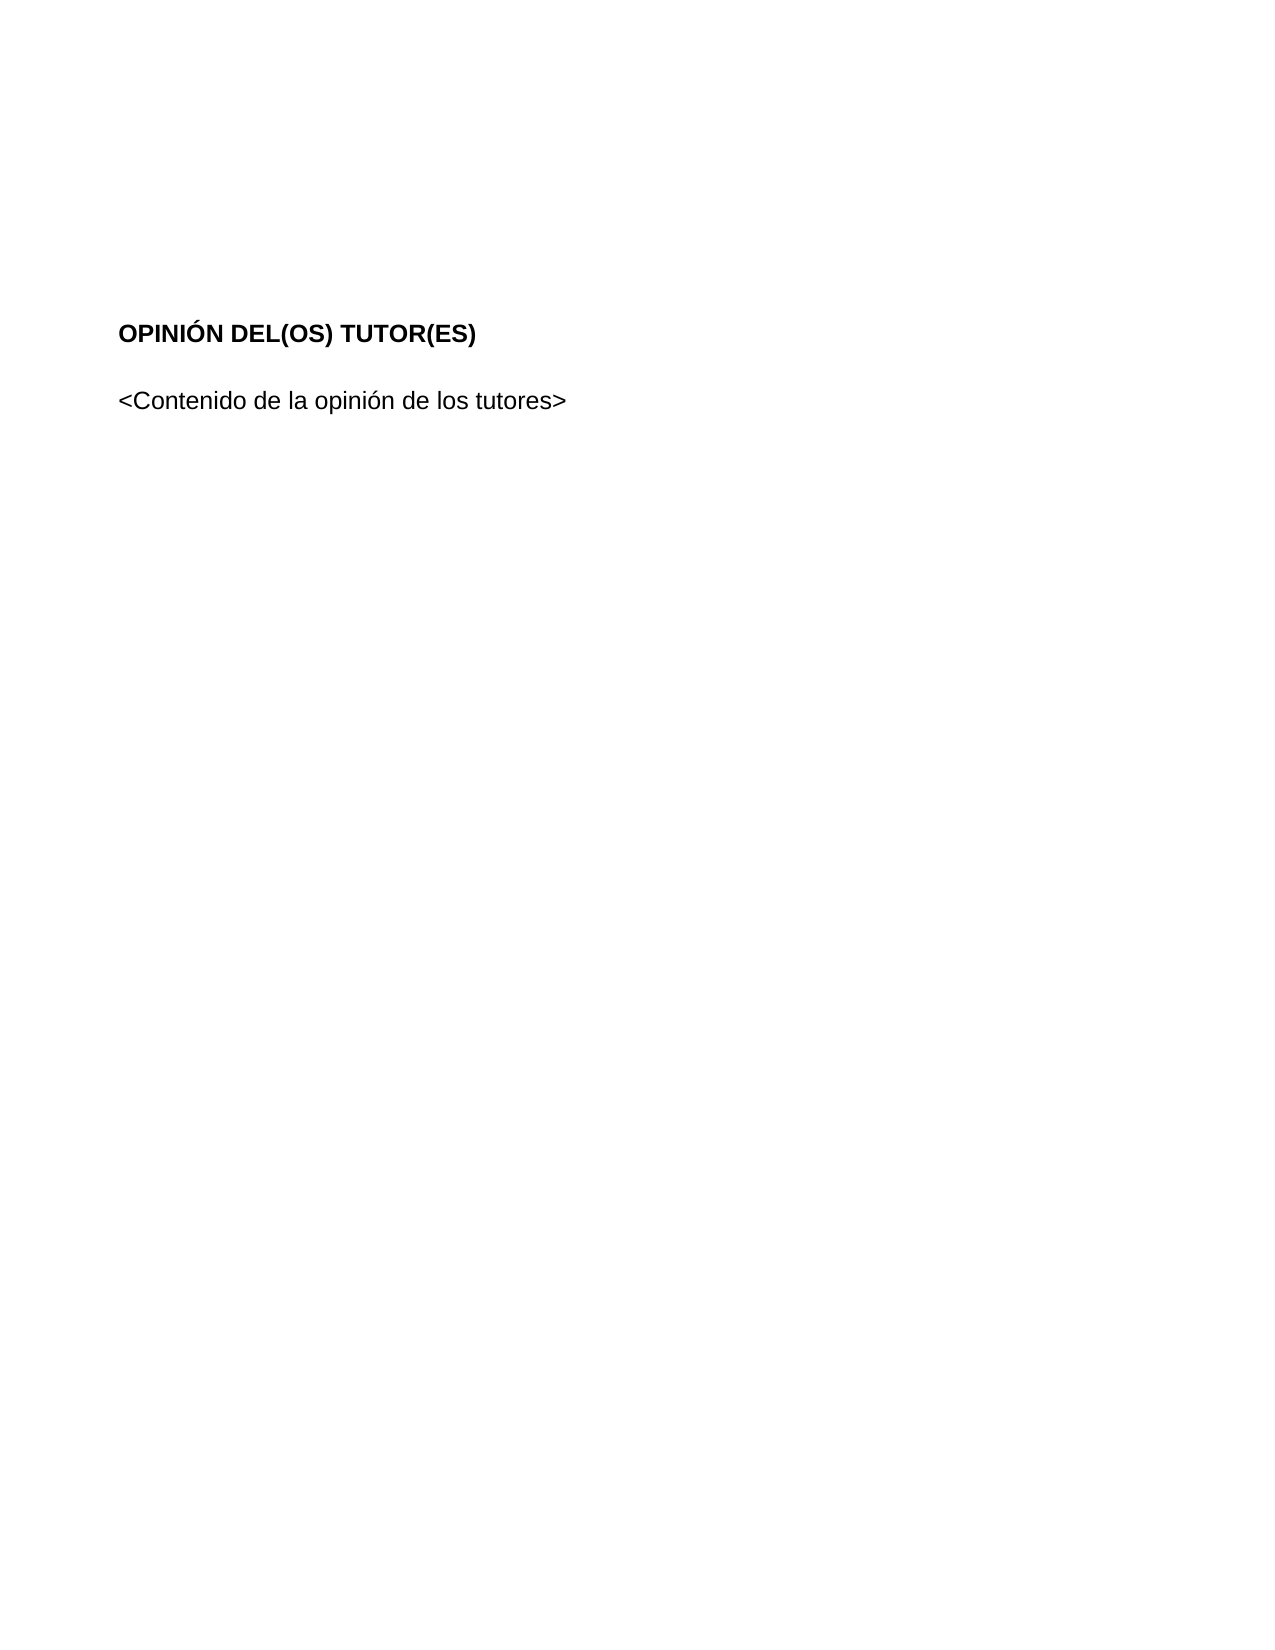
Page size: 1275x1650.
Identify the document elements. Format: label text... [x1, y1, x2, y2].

text OPINIÓN DEL(OS) TUTOR(ES) [118, 319, 1157, 348]
text <Contenido de la opinión de los tutores> [118, 386, 1157, 414]
